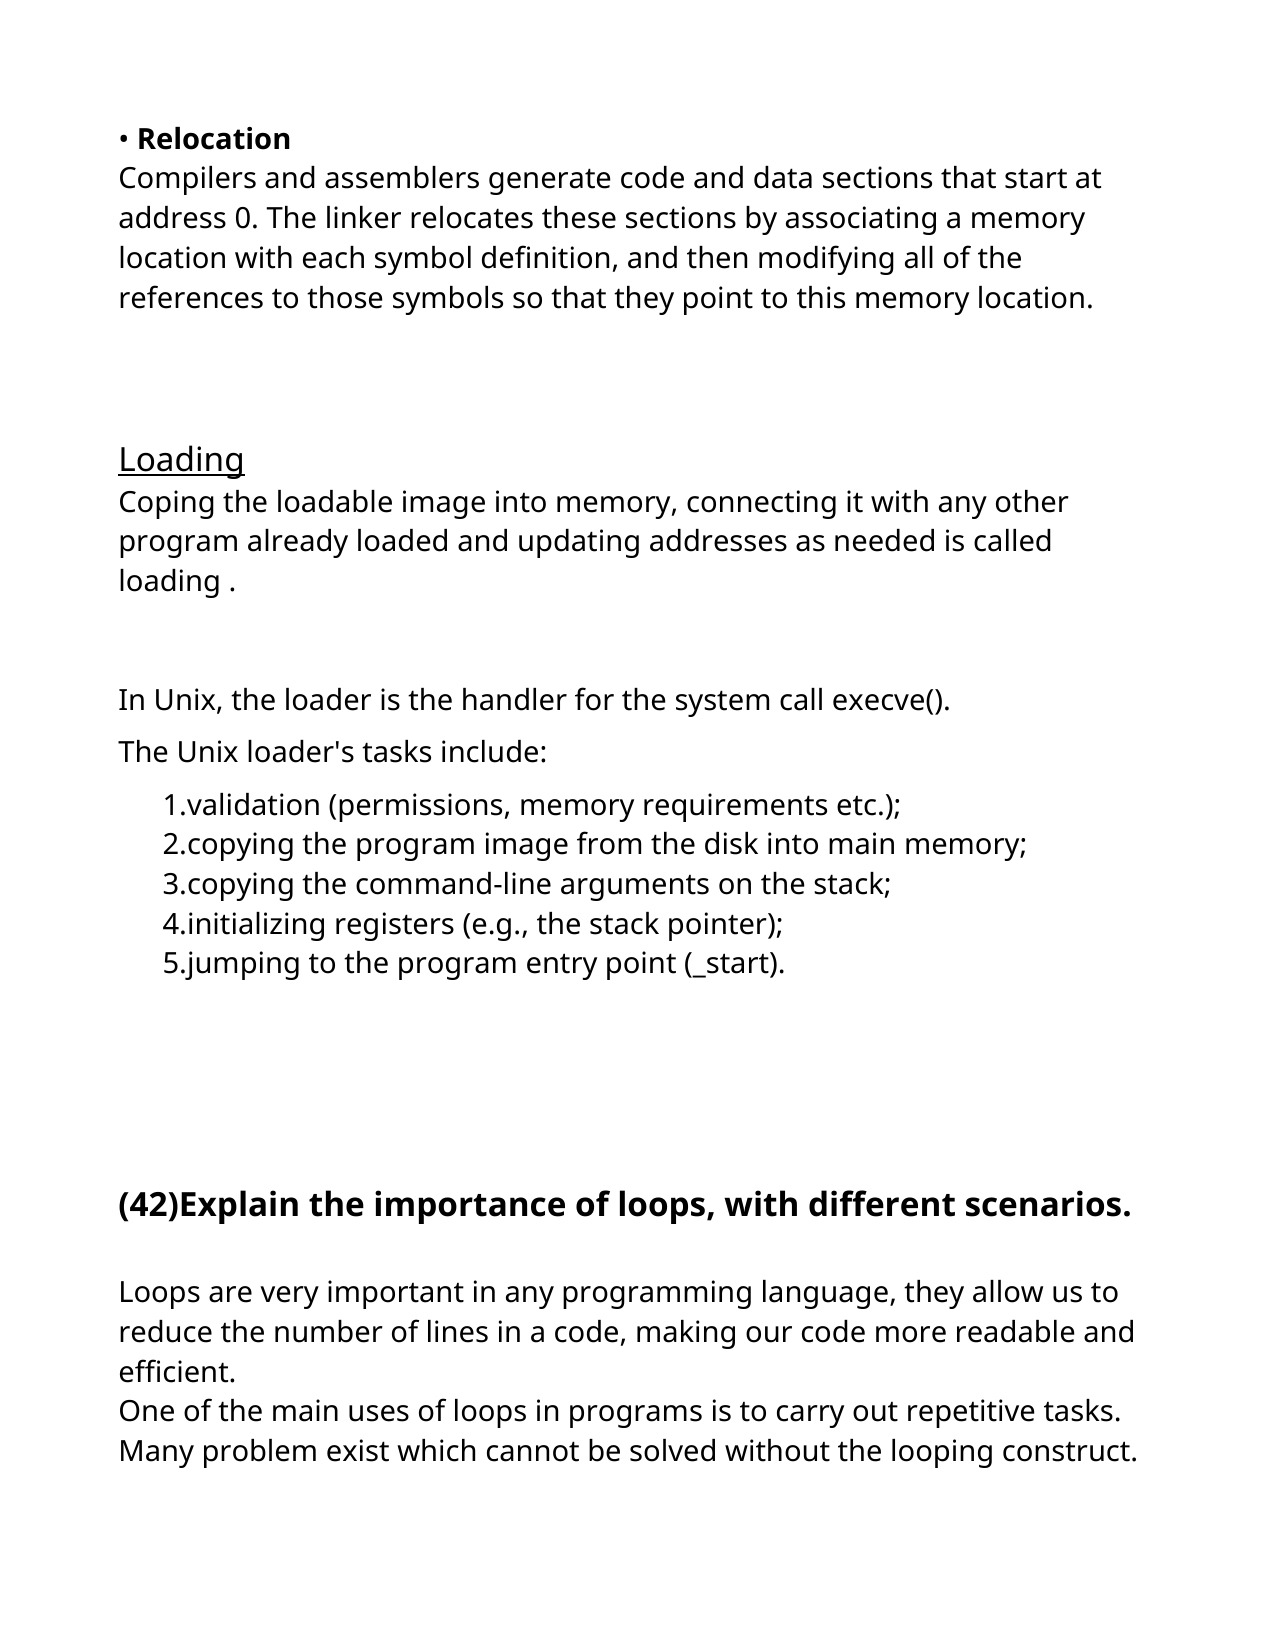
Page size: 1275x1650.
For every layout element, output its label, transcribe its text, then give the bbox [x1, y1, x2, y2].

text copying the command-line arguments on the stack; [162, 863, 1157, 903]
text Coping the loadable image into memory, connecting it with any other program already loaded and updating addresses as needed is called loading . [118, 481, 1157, 600]
text validation (permissions, memory requirements etc.); [162, 784, 1157, 823]
text Compilers and assemblers generate code and data sections that start at address 0. The linker relocates these sections by associating a memory location with each symbol definition, and then modifying all of the references to those symbols so that they point to this memory location. [118, 158, 1157, 317]
text jumping to the program entry point (_start). [162, 943, 1157, 982]
text In Unix, the loader is the handler for the system call execve(). [118, 679, 1157, 719]
text Many problem exist which cannot be solved without the looping construct. [118, 1430, 1157, 1470]
text The Unix loader's tasks include: [118, 732, 1157, 771]
text Loops are very important in any programming language, they allow us to reduce the number of lines in a code, making our code more readable and efficient. [118, 1272, 1157, 1391]
text (42)Explain the importance of loops, with different scenarios. [118, 1181, 1157, 1226]
text Relocation [118, 118, 1157, 158]
text initializing registers (e.g., the stack pointer); [162, 903, 1157, 943]
text copying the program image from the disk into main memory; [162, 823, 1157, 863]
text Loading [118, 436, 1157, 481]
text One of the main uses of loops in programs is to carry out repetitive tasks. [118, 1391, 1157, 1430]
